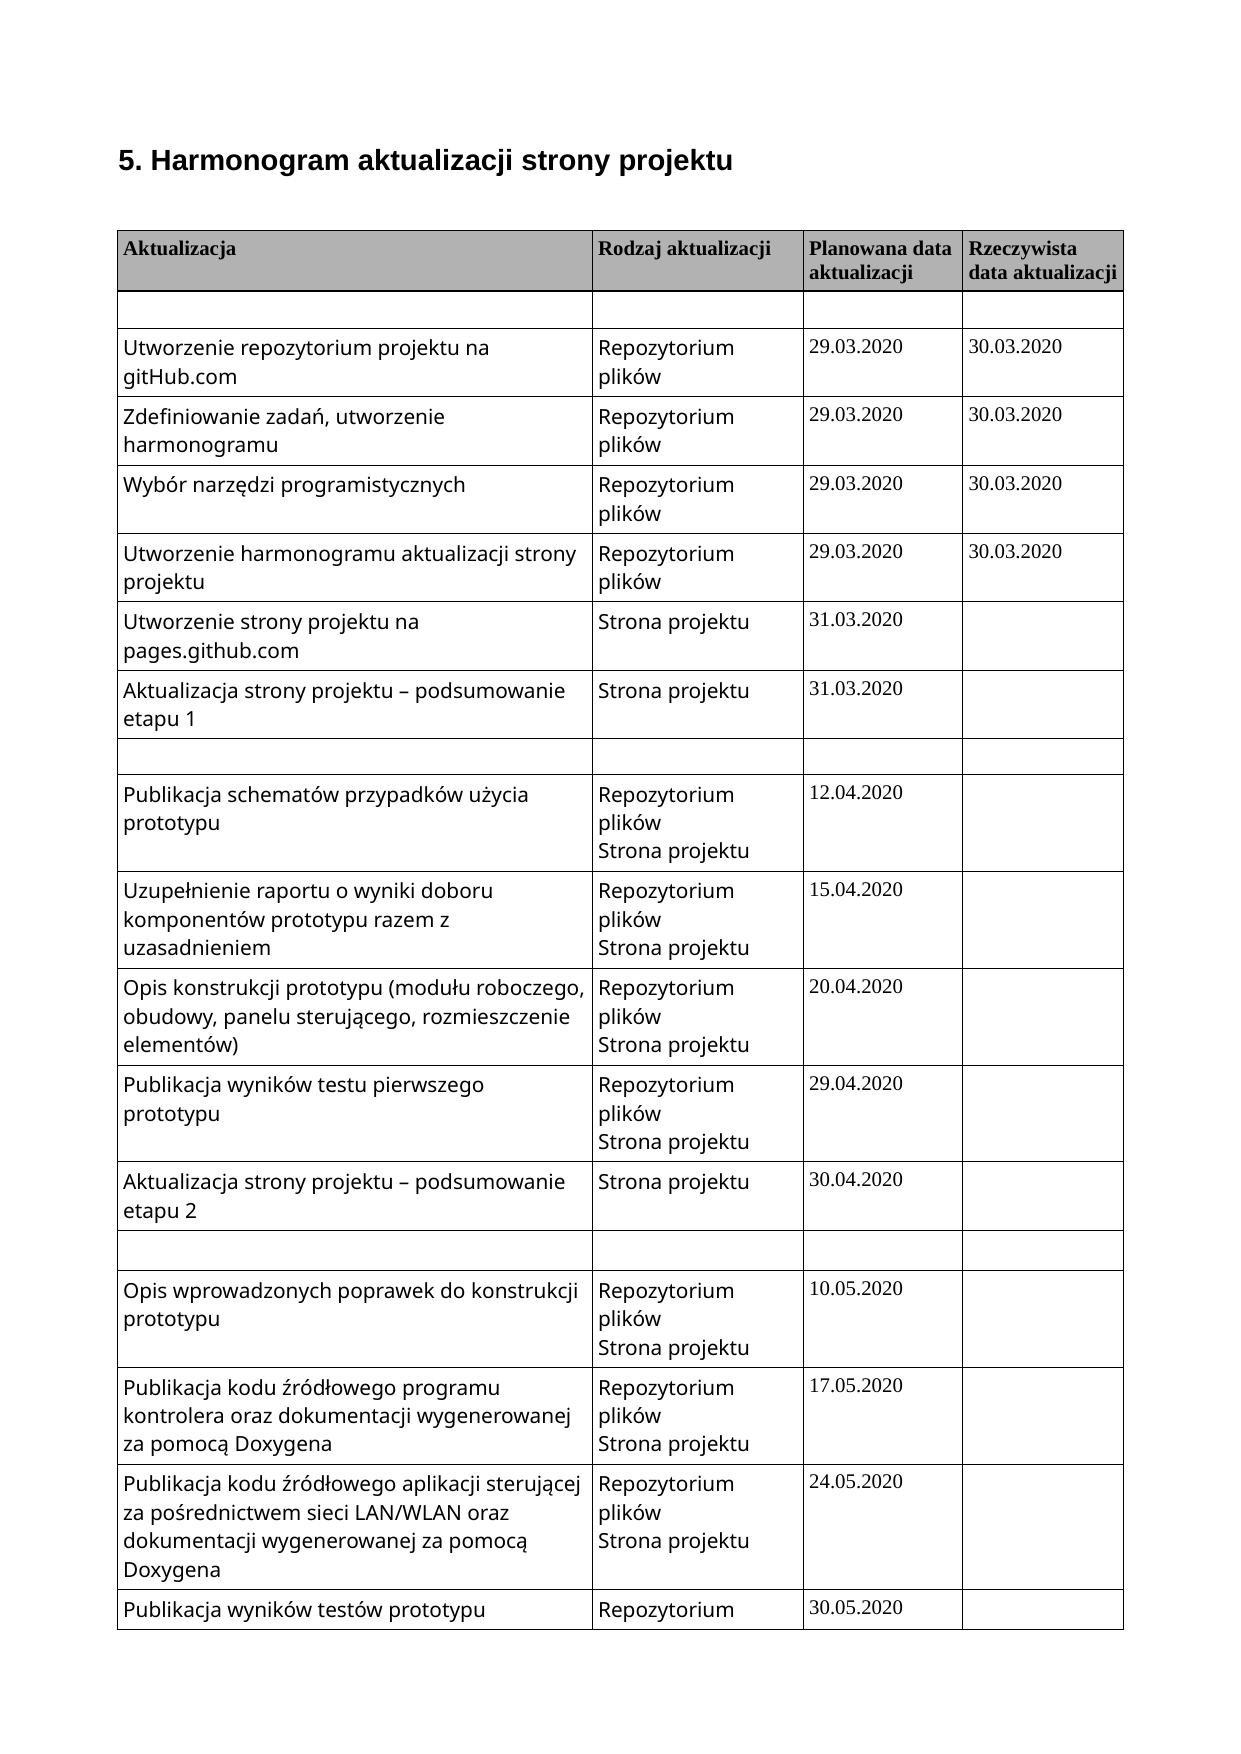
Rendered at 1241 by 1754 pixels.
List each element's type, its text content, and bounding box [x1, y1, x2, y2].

table_cell [963, 775, 1123, 871]
table_cell 29.03.2020 [804, 534, 962, 601]
table_cell Uzupełnienie raportu o wyniki doboru komponentów prototypu razem z uzasadnieniem [118, 872, 592, 968]
table_cell Utworzenie repozytorium projektu na gitHub.com [118, 329, 592, 396]
table_cell Repozytorium plików Strona projektu [593, 969, 803, 1064]
table_cell 31.03.2020 [804, 602, 962, 670]
table_cell [118, 1231, 592, 1270]
table_cell [963, 739, 1123, 774]
table_cell [963, 1231, 1123, 1270]
table_cell [963, 969, 1123, 1064]
table_cell [963, 602, 1123, 670]
table_cell [593, 1231, 803, 1270]
table_cell [963, 292, 1123, 328]
table_cell Strona projektu [593, 602, 803, 670]
table_cell Aktualizacja strony projektu – podsumowanie etapu 1 [118, 671, 592, 738]
table_cell Strona projektu [593, 671, 803, 738]
table_cell [963, 1368, 1123, 1464]
table_cell Utworzenie strony projektu na pages.github.com [118, 602, 592, 670]
table_cell [118, 292, 592, 328]
table_cell [963, 1162, 1123, 1230]
table_cell [963, 1465, 1123, 1589]
table_cell 20.04.2020 [804, 969, 962, 1064]
table_cell 30.03.2020 [963, 329, 1123, 396]
table_cell [963, 1271, 1123, 1367]
table_cell 30.03.2020 [963, 534, 1123, 601]
table_cell 17.05.2020 [804, 1368, 962, 1464]
table_header Planowana data aktualizacji [804, 231, 962, 290]
table_cell [804, 292, 962, 328]
table_cell 30.05.2020 [804, 1590, 962, 1629]
table_cell 24.05.2020 [804, 1465, 962, 1589]
table_header Rodzaj aktualizacji [593, 231, 803, 290]
table_cell Publikacja schematów przypadków użycia prototypu [118, 775, 592, 871]
table_cell 10.05.2020 [804, 1271, 962, 1367]
table_cell [804, 739, 962, 774]
table_cell Opis konstrukcji prototypu (modułu roboczego, obudowy, panelu sterującego, rozmieszczenie elementów) [118, 969, 592, 1064]
table_cell [963, 1066, 1123, 1161]
table_cell 29.04.2020 [804, 1066, 962, 1161]
table_cell 30.03.2020 [963, 466, 1123, 533]
table_cell Strona projektu [593, 1162, 803, 1230]
table_cell 30.03.2020 [963, 397, 1123, 464]
table_cell Repozytorium plików [593, 534, 803, 601]
table_cell [963, 872, 1123, 968]
table_cell Repozytorium plików Strona projektu [593, 1368, 803, 1464]
table_cell 31.03.2020 [804, 671, 962, 738]
table_cell Repozytorium plików [593, 466, 803, 533]
table_cell Wybór narzędzi programistycznych [118, 466, 592, 533]
table_header Aktualizacja [118, 231, 592, 290]
table_cell Opis wprowadzonych poprawek do konstrukcji prototypu [118, 1271, 592, 1367]
subtitle 5. Harmonogram aktualizacji strony projektu [118, 143, 1122, 177]
table_header Rzeczywista data aktualizacji [963, 231, 1123, 290]
table_cell 29.03.2020 [804, 466, 962, 533]
table_cell Repozytorium [593, 1590, 803, 1629]
table_cell Repozytorium plików Strona projektu [593, 775, 803, 871]
table_cell [593, 739, 803, 774]
table_cell Repozytorium plików Strona projektu [593, 1066, 803, 1161]
table_cell Publikacja kodu źródłowego aplikacji sterującej za pośrednictwem sieci LAN/WLAN oraz dokumentacji wygenerowanej za pomocą Doxygena [118, 1465, 592, 1589]
table_cell 12.04.2020 [804, 775, 962, 871]
table_cell Repozytorium plików Strona projektu [593, 1271, 803, 1367]
table_cell Publikacja wyników testu pierwszego prototypu [118, 1066, 592, 1161]
table_cell Repozytorium plików Strona projektu [593, 872, 803, 968]
table_cell Publikacja wyników testów prototypu [118, 1590, 592, 1629]
table_cell [804, 1231, 962, 1270]
table_cell Utworzenie harmonogramu aktualizacji strony projektu [118, 534, 592, 601]
table_cell 29.03.2020 [804, 329, 962, 396]
table_cell Repozytorium plików Strona projektu [593, 1465, 803, 1589]
table_cell [963, 671, 1123, 738]
table_cell 29.03.2020 [804, 397, 962, 464]
table_cell Aktualizacja strony projektu – podsumowanie etapu 2 [118, 1162, 592, 1230]
table_cell Repozytorium plików [593, 329, 803, 396]
table_cell [118, 739, 592, 774]
table_cell Zdefiniowanie zadań, utworzenie harmonogramu [118, 397, 592, 464]
table_cell Repozytorium plików [593, 397, 803, 464]
table_cell [593, 292, 803, 328]
table_cell 15.04.2020 [804, 872, 962, 968]
table_cell 30.04.2020 [804, 1162, 962, 1230]
table_cell [963, 1590, 1123, 1629]
table_cell Publikacja kodu źródłowego programu kontrolera oraz dokumentacji wygenerowanej za pomocą Doxygena [118, 1368, 592, 1464]
